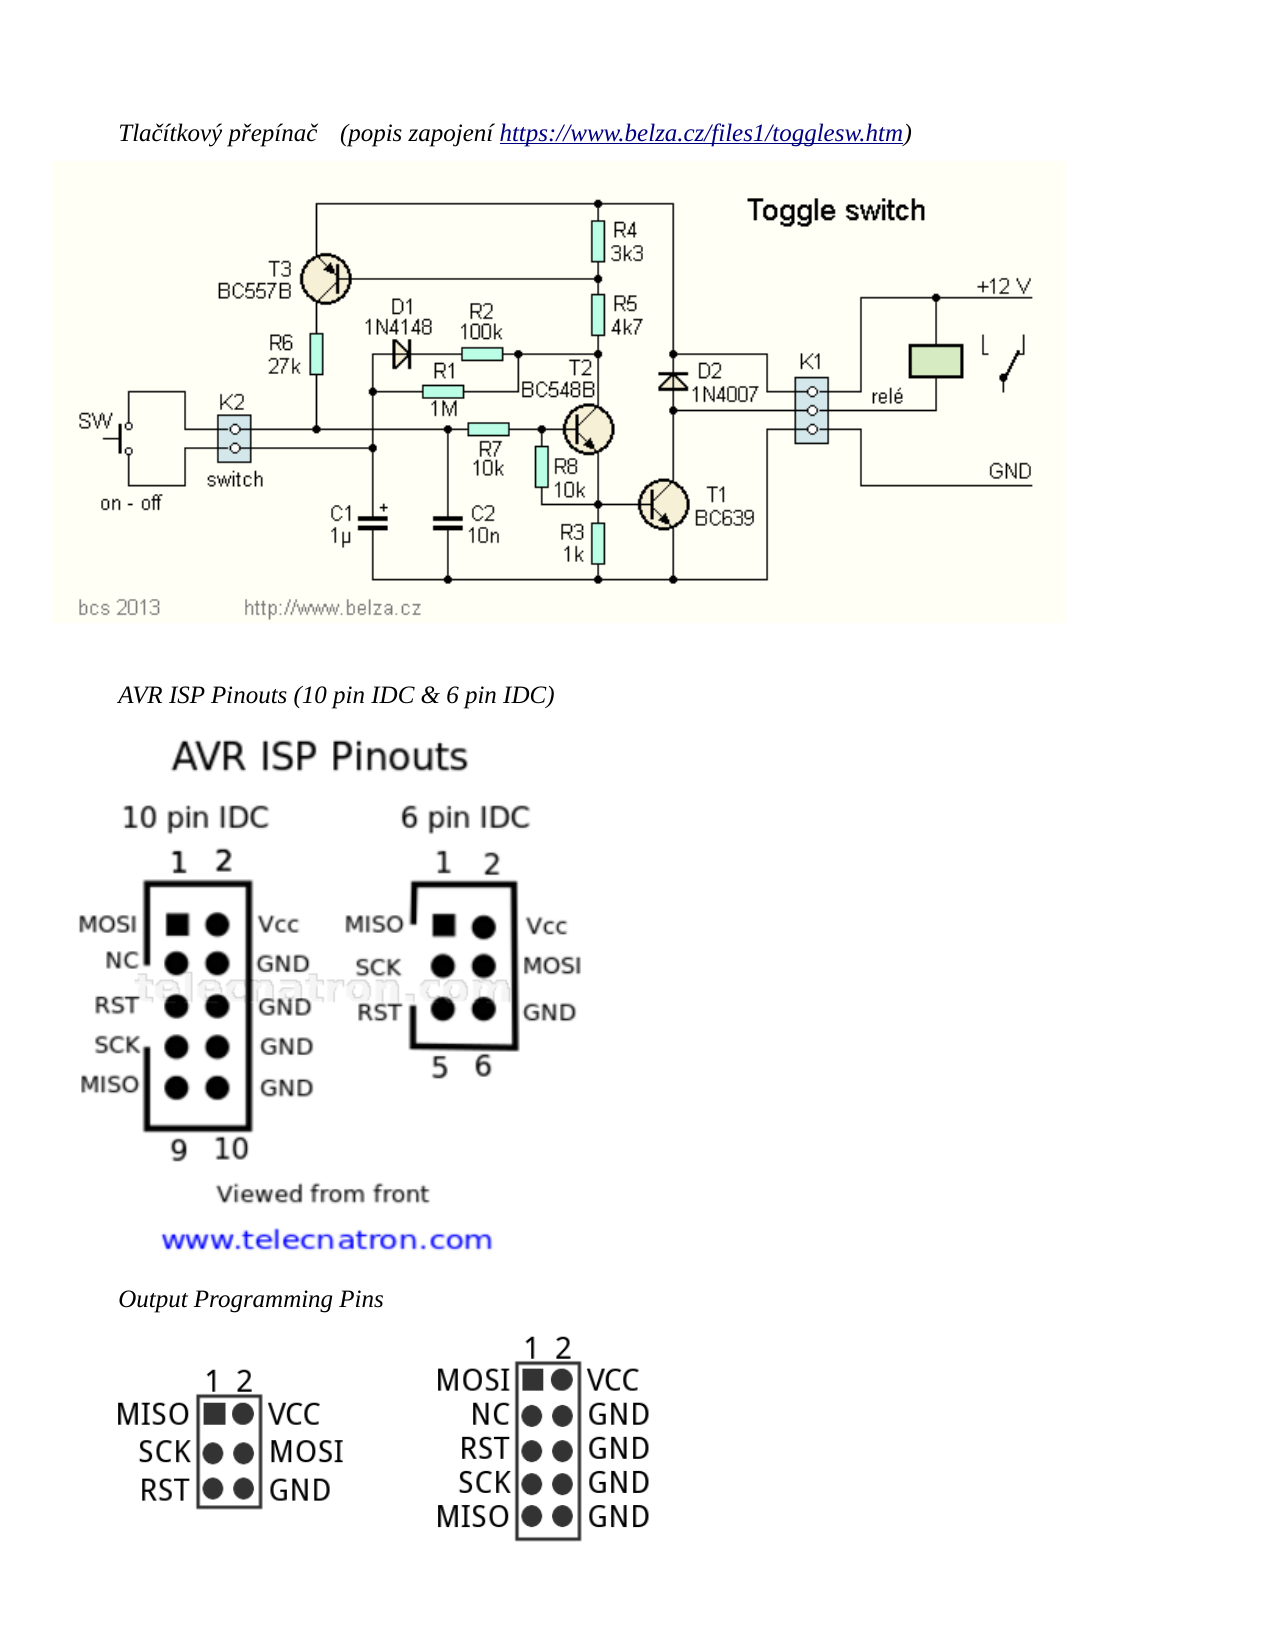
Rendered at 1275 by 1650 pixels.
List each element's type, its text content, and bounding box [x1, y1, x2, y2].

picture [55, 720, 595, 1260]
text Output Programming Pins [118, 1284, 1157, 1312]
text Tlačítkový přepínač (popis zapojení https://www.belza.cz/files1/togglesw.htm) [118, 118, 1157, 147]
text AVR ISP Pinouts (10 pin IDC & 6 pin IDC) [118, 680, 1157, 709]
picture [82, 1328, 677, 1559]
picture [50, 161, 1067, 623]
